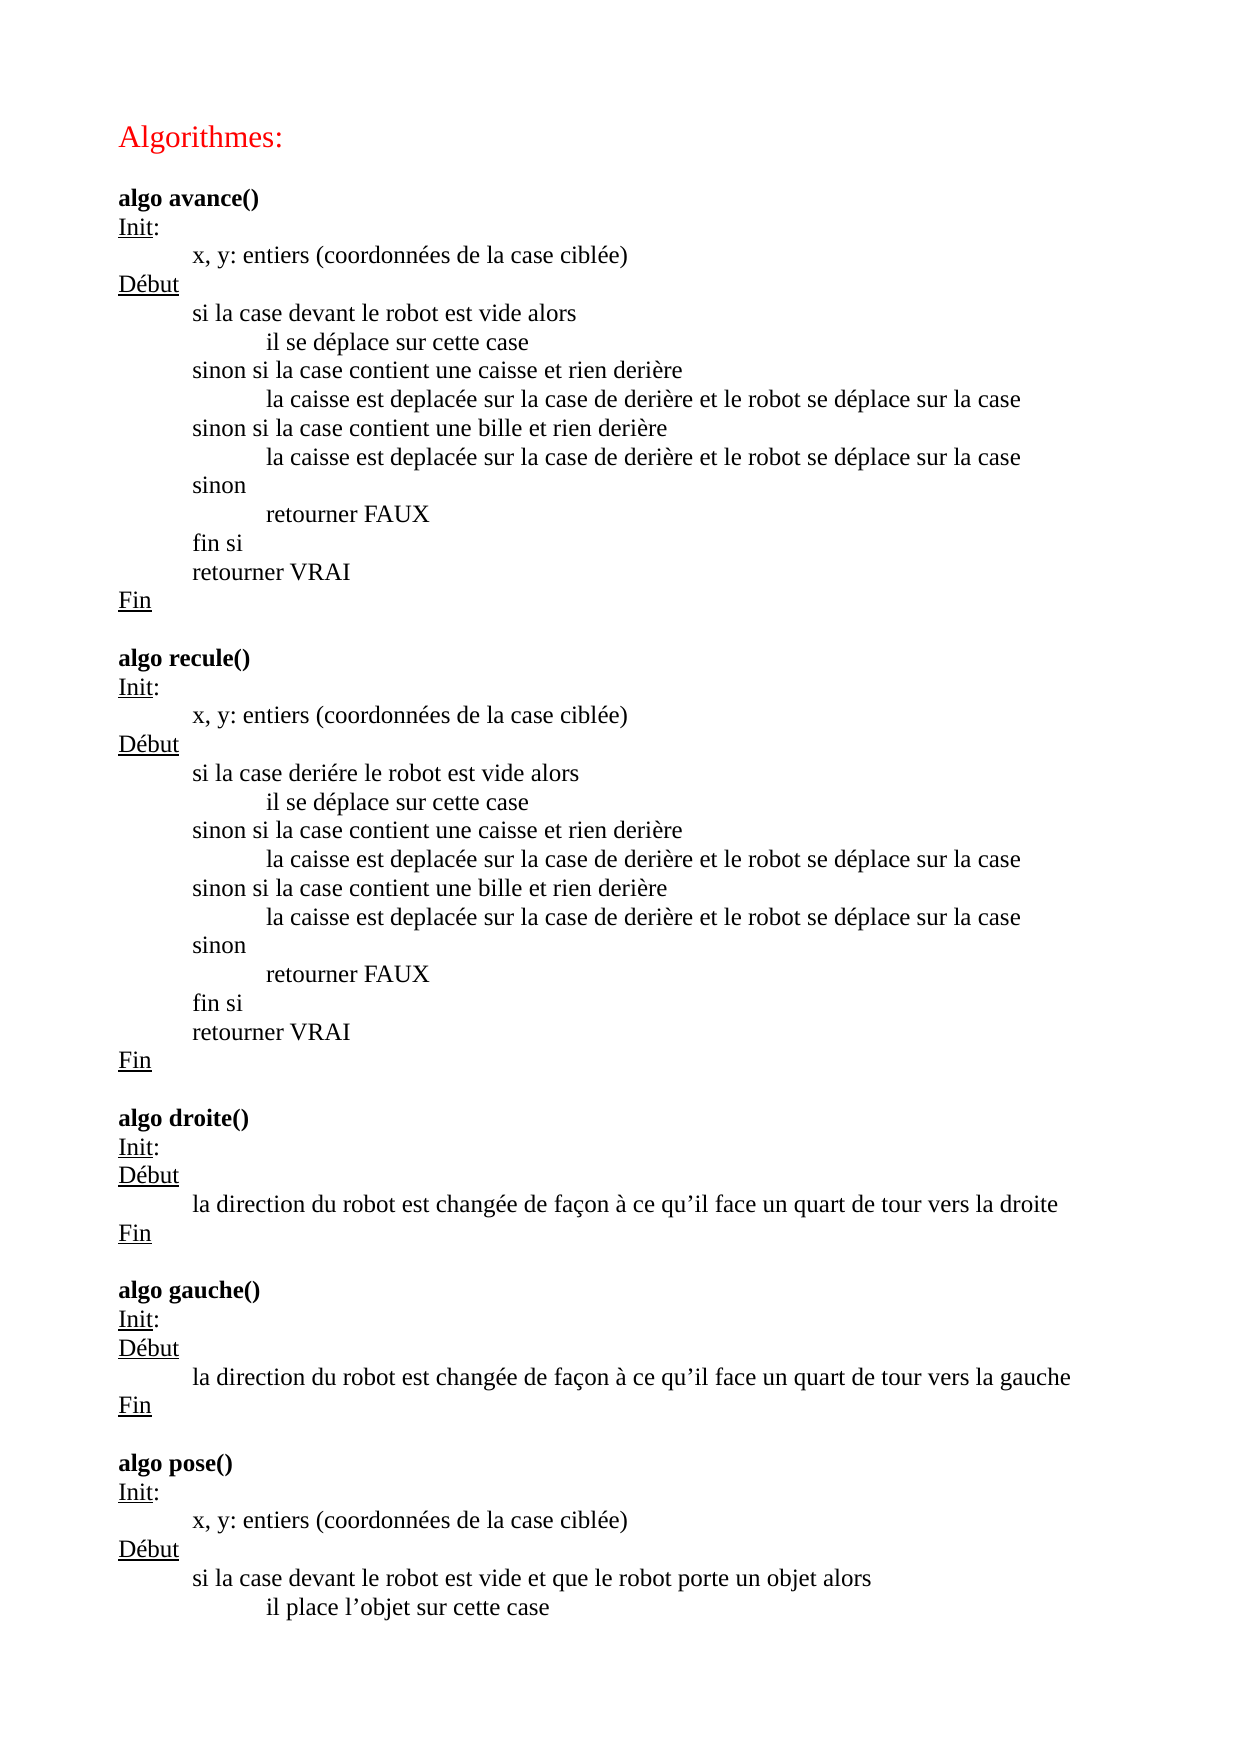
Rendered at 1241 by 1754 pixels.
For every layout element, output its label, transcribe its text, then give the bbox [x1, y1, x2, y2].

text sinon [118, 470, 1122, 499]
text si la case devant le robot est vide et que le robot porte un objet alors [118, 1563, 1122, 1592]
text sinon si la case contient une caisse et rien derière [118, 355, 1122, 384]
text fin si [118, 528, 1122, 557]
text Début [118, 1333, 1122, 1362]
text x, y: entiers (coordonnées de la case ciblée) [118, 1505, 1122, 1534]
text fin si [118, 988, 1122, 1017]
text retourner FAUX [118, 959, 1122, 988]
text algo pose() [118, 1448, 1122, 1477]
text Init: [118, 212, 1122, 240]
text Fin [118, 1218, 1122, 1247]
text retourner FAUX [118, 499, 1122, 528]
text Fin [118, 585, 1122, 614]
text la caisse est deplacée sur la case de derière et le robot se déplace sur la case [118, 384, 1122, 413]
text la caisse est deplacée sur la case de derière et le robot se déplace sur la case [118, 844, 1122, 873]
text Algorithmes: [118, 118, 1122, 154]
text retourner VRAI [118, 1017, 1122, 1045]
text Fin [118, 1390, 1122, 1419]
text sinon [118, 930, 1122, 959]
text la direction du robot est changée de façon à ce qu’il face un quart de tour vers la gauche [118, 1362, 1122, 1390]
text il place l’objet sur cette case [118, 1592, 1122, 1620]
text x, y: entiers (coordonnées de la case ciblée) [118, 240, 1122, 269]
text la direction du robot est changée de façon à ce qu’il face un quart de tour vers la droite [118, 1189, 1122, 1218]
text retourner VRAI [118, 557, 1122, 585]
text la caisse est deplacée sur la case de derière et le robot se déplace sur la case [118, 442, 1122, 470]
text il se déplace sur cette case [118, 327, 1122, 355]
text algo droite() [118, 1103, 1122, 1132]
text sinon si la case contient une bille et rien derière [118, 413, 1122, 442]
text il se déplace sur cette case [118, 787, 1122, 815]
text Début [118, 1160, 1122, 1189]
text si la case deriére le robot est vide alors [118, 758, 1122, 787]
text si la case devant le robot est vide alors [118, 298, 1122, 327]
text x, y: entiers (coordonnées de la case ciblée) [118, 700, 1122, 729]
text Init: [118, 1477, 1122, 1505]
text Début [118, 1534, 1122, 1563]
text Fin [118, 1045, 1122, 1074]
text Init: [118, 672, 1122, 700]
text la caisse est deplacée sur la case de derière et le robot se déplace sur la case [118, 902, 1122, 930]
text algo gauche() [118, 1275, 1122, 1304]
text Init: [118, 1132, 1122, 1160]
text Début [118, 729, 1122, 758]
text sinon si la case contient une caisse et rien derière [118, 815, 1122, 844]
text Init: [118, 1304, 1122, 1333]
text sinon si la case contient une bille et rien derière [118, 873, 1122, 902]
text algo recule() [118, 643, 1122, 672]
text Début [118, 269, 1122, 298]
text algo avance() [118, 183, 1122, 212]
